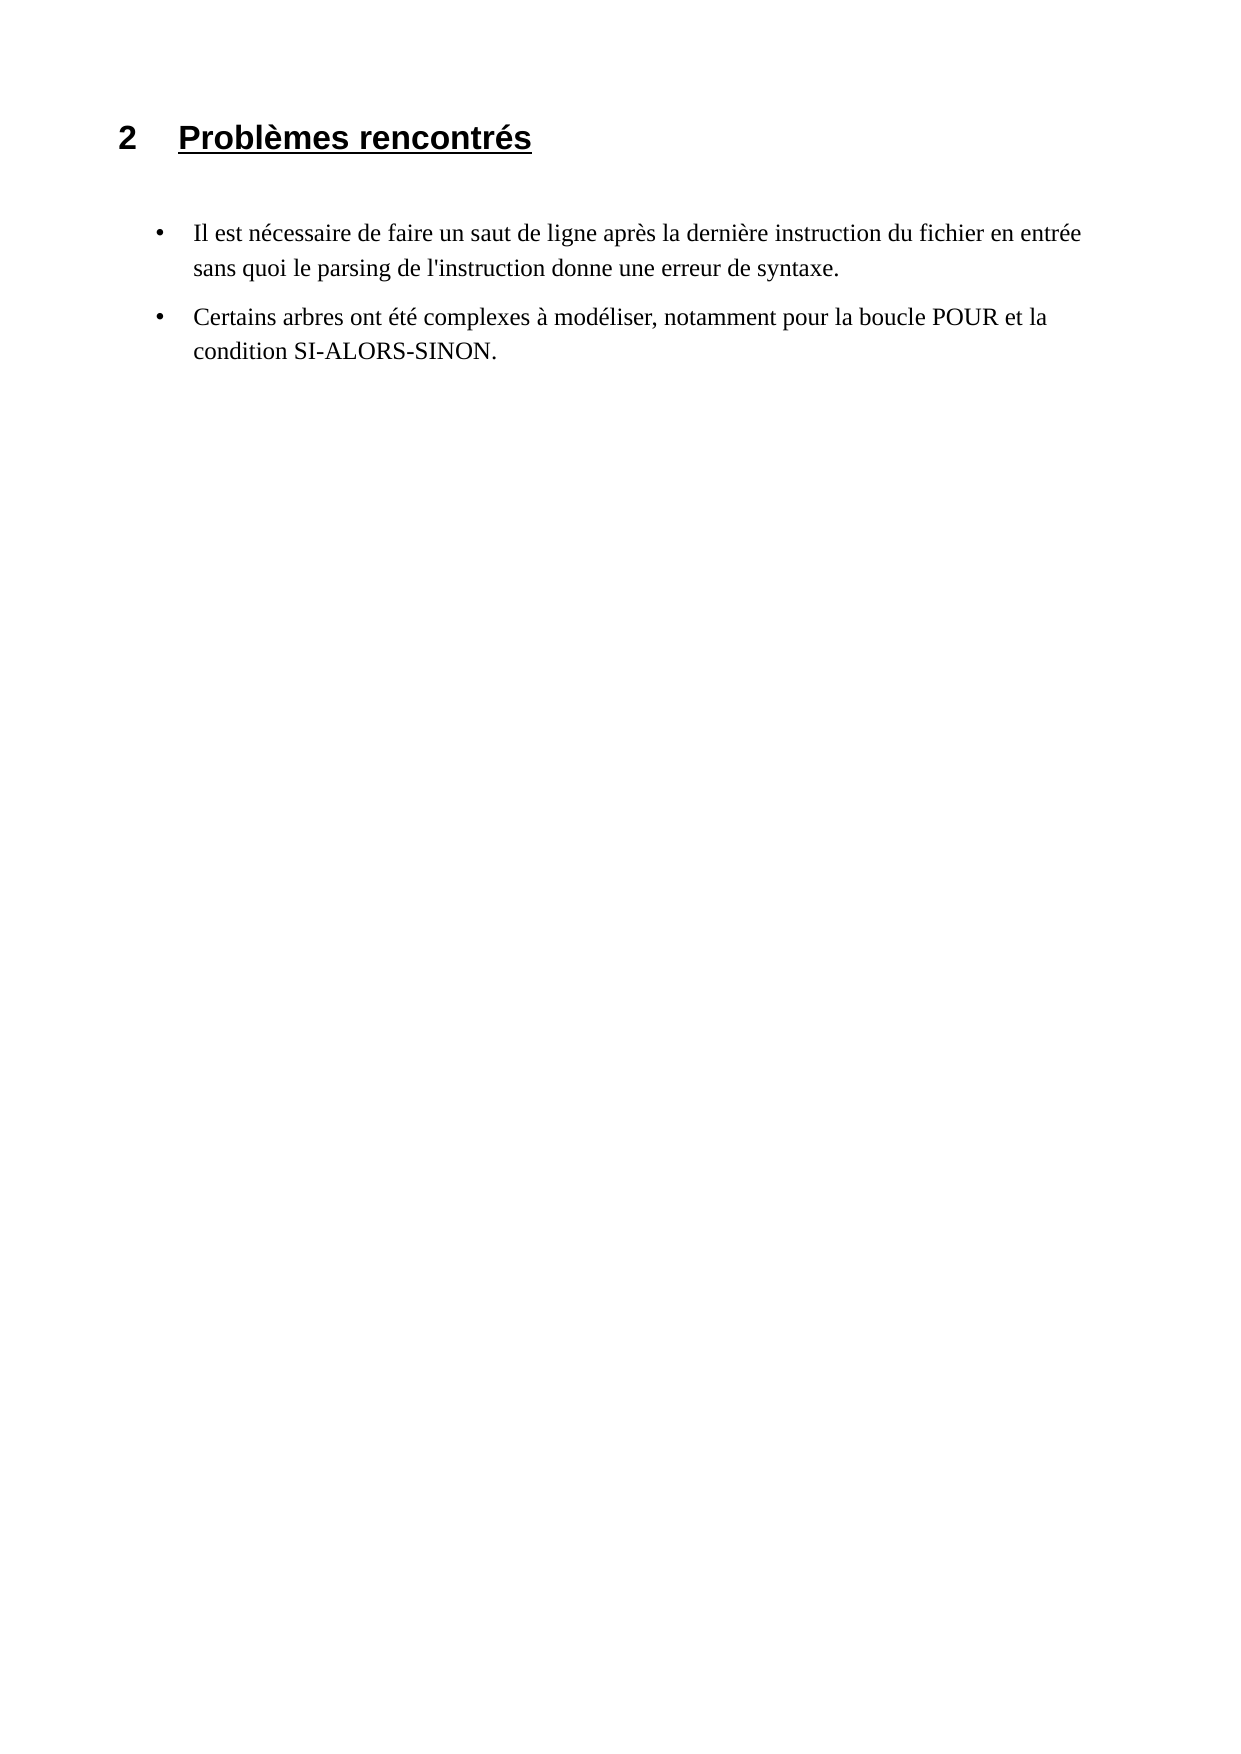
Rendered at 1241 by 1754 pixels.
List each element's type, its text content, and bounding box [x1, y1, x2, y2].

subtitle Problèmes rencontrés [118, 118, 1122, 157]
list Il est nécessaire de faire un saut de ligne après la dernière instruction du fichier en entrée sans quoi le parsing de l'instruction donne une erreur de syntaxe. [156, 218, 1122, 282]
list Certains arbres ont été complexes à modéliser, notamment pour la boucle POUR et la condition SI-ALORS-SINON. [156, 302, 1122, 365]
